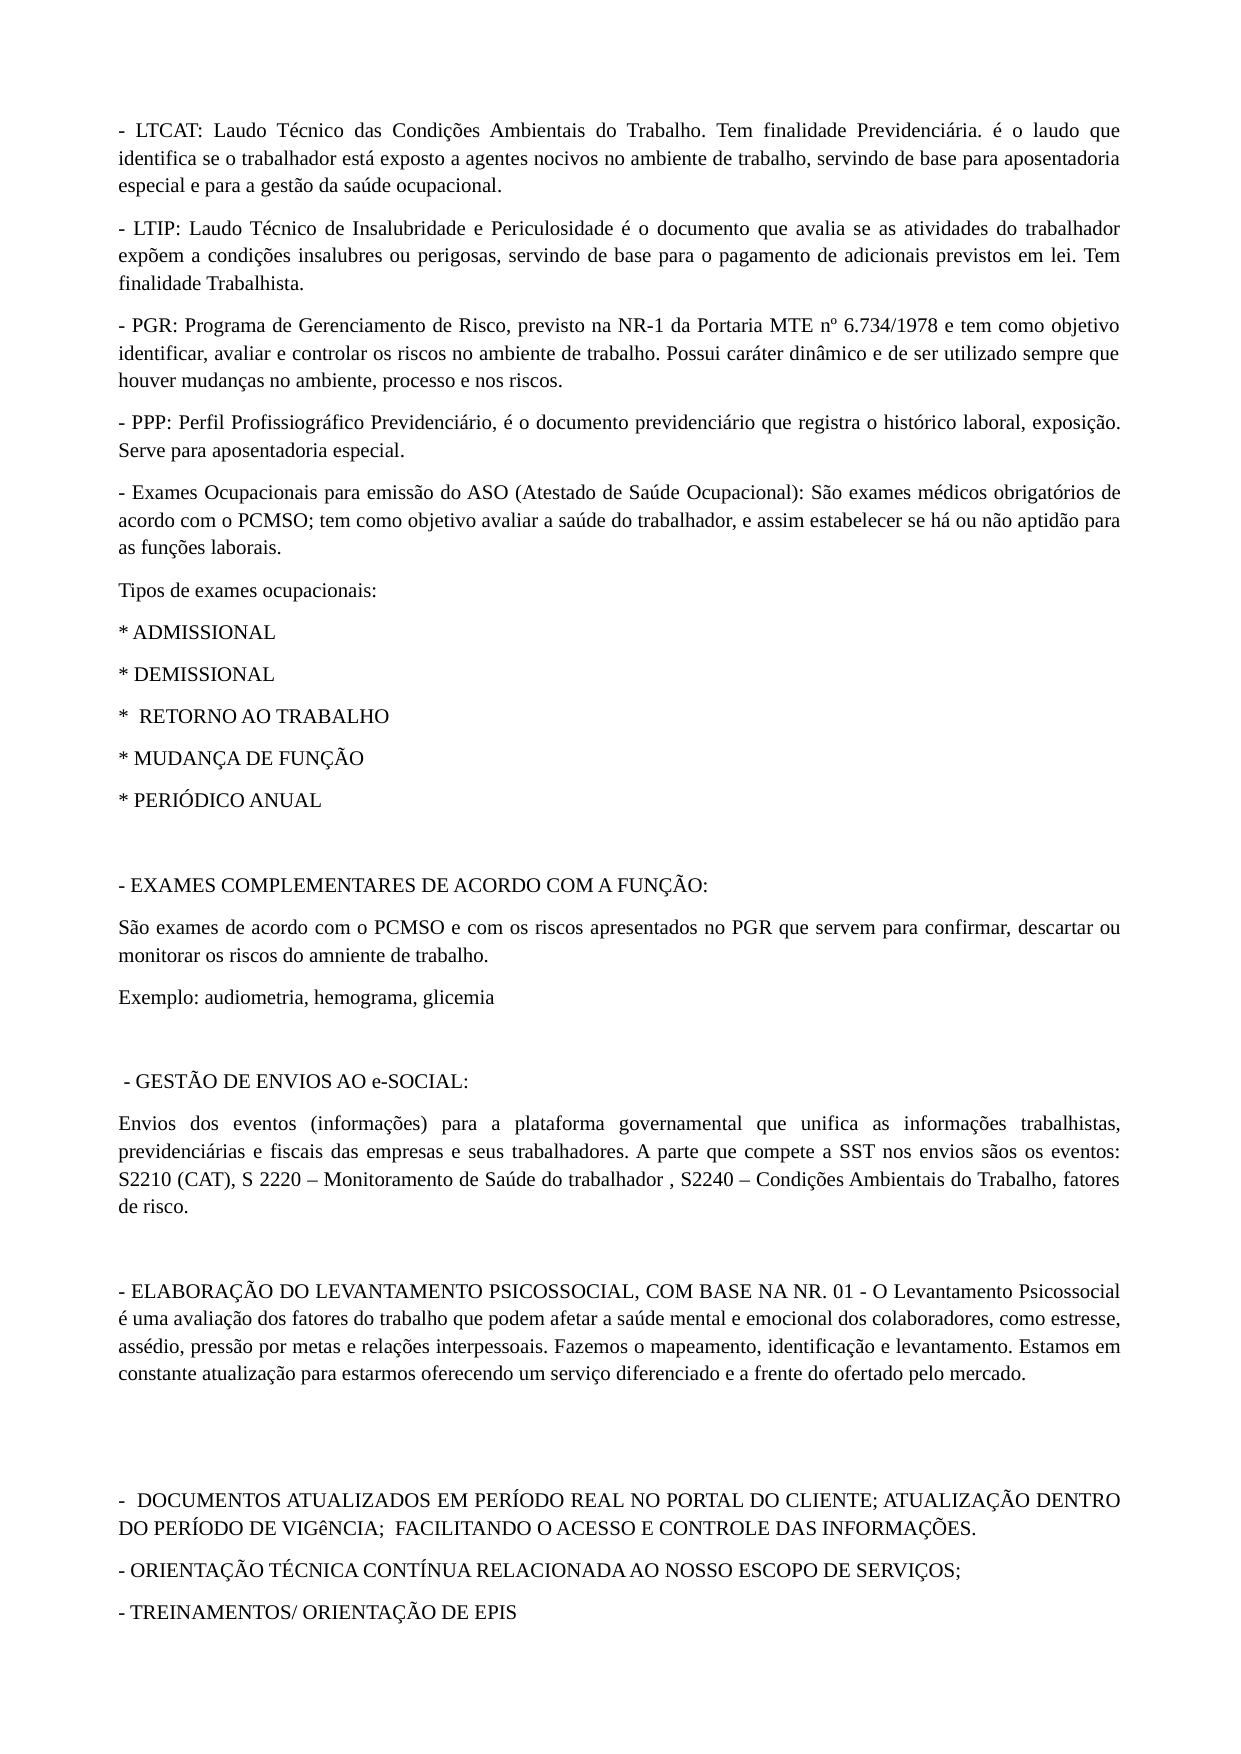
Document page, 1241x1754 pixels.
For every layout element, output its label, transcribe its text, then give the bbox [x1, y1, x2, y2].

text - LTIP: Laudo Técnico de Insalubridade e Periculosidade é o documento que avalia se as atividades do trabalhador expõem a condições insalubres ou perigosas, servindo de base para o pagamento de adicionais previstos em lei. Tem finalidade Trabalhista. [118, 216, 1122, 295]
text * ADMISSIONAL [118, 620, 1122, 644]
text * MUDANÇA DE FUNÇÃO [118, 746, 1122, 770]
text - GESTÃO DE ENVIOS AO e-SOCIAL: [118, 1069, 1122, 1093]
text - Exames Ocupacionais para emissão do ASO (Atestado de Saúde Ocupacional): São exames médicos obrigatórios de acordo com o PCMSO; tem como objetivo avaliar a saúde do trabalhador, e assim estabelecer se há ou não aptidão para as funções laborais. [118, 480, 1122, 559]
text Tipos de exames ocupacionais: [118, 577, 1122, 602]
text * PERIÓDICO ANUAL [118, 788, 1122, 812]
text - PPP: Perfil Profissiográfico Previdenciário, é o documento previdenciário que registra o histórico laboral, exposição. Serve para aposentadoria especial. [118, 410, 1122, 462]
text - EXAMES COMPLEMENTARES DE ACORDO COM A FUNÇÃO: [118, 873, 1122, 897]
text - LTCAT: Laudo Técnico das Condições Ambientais do Trabalho. Tem finalidade Previdenciária. é o laudo que identifica se o trabalhador está exposto a agentes nocivos no ambiente de trabalho, servindo de base para aposentadoria especial e para a gestão da saúde ocupacional. [118, 118, 1122, 197]
text Envios dos eventos (informações) para a plataforma governamental que unifica as informações trabalhistas, previdenciárias e fiscais das empresas e seus trabalhadores. A parte que compete a SST nos envios sãos os eventos: S2210 (CAT), S 2220 – Monitoramento de Saúde do trabalhador , S2240 – Condições Ambientais do Trabalho, fatores de risco. [118, 1111, 1122, 1218]
text Exemplo: audiometria, hemograma, glicemia [118, 985, 1122, 1009]
text - ELABORAÇÃO DO LEVANTAMENTO PSICOSSOCIAL, COM BASE NA NR. 01 - O Levantamento Psicossocial é uma avaliação dos fatores do trabalho que podem afetar a saúde mental e emocional dos colaboradores, como estresse, assédio, pressão por metas e relações interpessoais. Fazemos o mapeamento, identificação e levantamento. Estamos em constante atualização para estarmos oferecendo um serviço diferenciado e a frente do ofertado pelo mercado. [118, 1278, 1122, 1385]
text * DEMISSIONAL [118, 662, 1122, 686]
text - DOCUMENTOS ATUALIZADOS EM PERÍODO REAL NO PORTAL DO CLIENTE; ATUALIZAÇÃO DENTRO DO PERÍODO DE VIGêNCIA; FACILITANDO O ACESSO E CONTROLE DAS INFORMAÇÕES. [118, 1488, 1122, 1539]
text São exames de acordo com o PCMSO e com os riscos apresentados no PGR que servem para confirmar, descartar ou monitorar os riscos do amniente de trabalho. [118, 915, 1122, 967]
text - TREINAMENTOS/ ORIENTAÇÃO DE EPIS [118, 1600, 1122, 1624]
text - PGR: Programa de Gerenciamento de Risco, previsto na NR-1 da Portaria MTE nº 6.734/1978 e tem como objetivo identificar, avaliar e controlar os riscos no ambiente de trabalho. Possui caráter dinâmico e de ser utilizado sempre que houver mudanças no ambiente, processo e nos riscos. [118, 313, 1122, 392]
text - ORIENTAÇÃO TÉCNICA CONTÍNUA RELACIONADA AO NOSSO ESCOPO DE SERVIÇOS; [118, 1558, 1122, 1582]
text * RETORNO AO TRABALHO [118, 704, 1122, 728]
